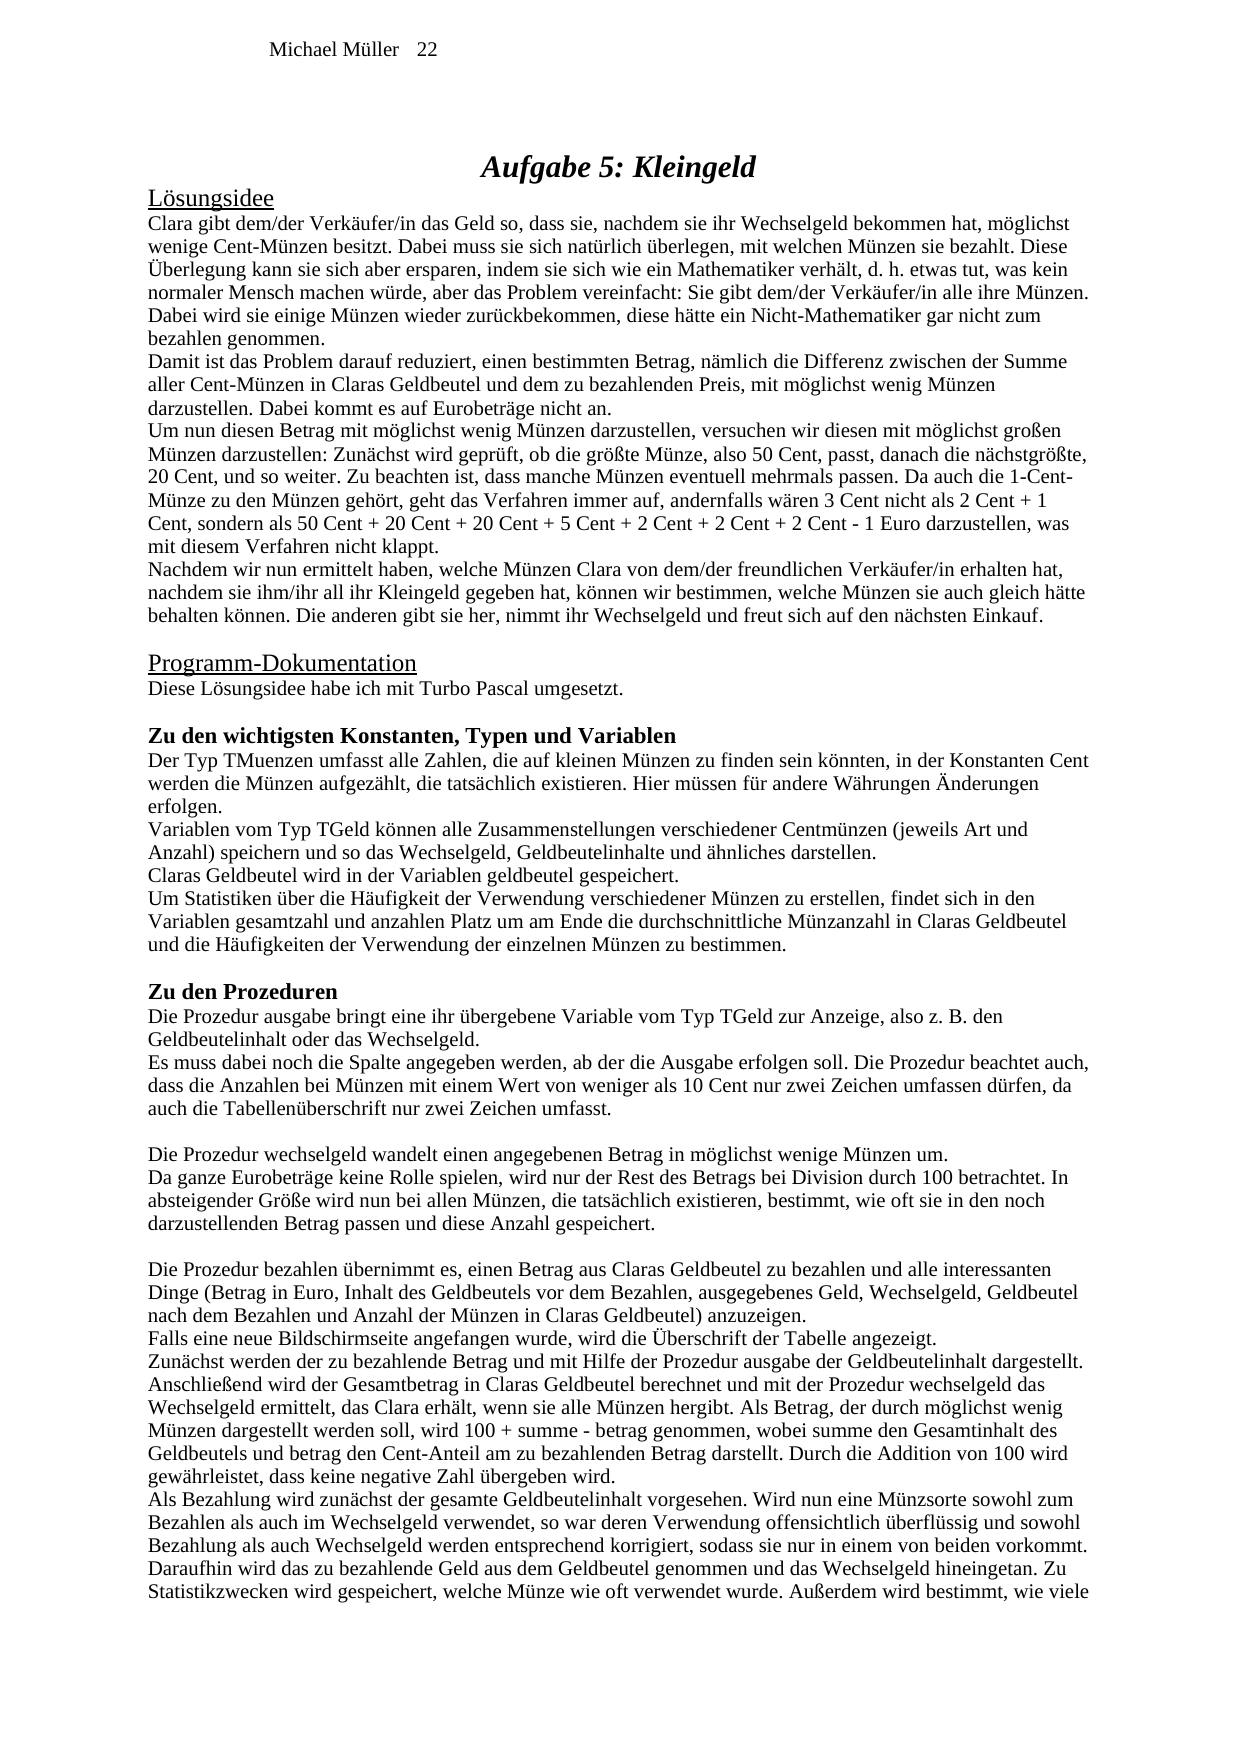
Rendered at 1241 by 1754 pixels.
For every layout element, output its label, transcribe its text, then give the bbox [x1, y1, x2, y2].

text Um Statistiken über die Häufigkeit der Verwendung verschiedener Münzen zu erstellen, findet sich in den Variablen gesamtzahl und anzahlen Platz um am Ende die durchschnittliche Münzanzahl in Claras Geldbeutel und die Häufigkeiten der Verwendung der einzelnen Münzen zu bestimmen. [148, 887, 1092, 956]
text Da ganze Eurobeträge keine Rolle spielen, wird nur der Rest des Betrags bei Division durch 100 betrachtet. In absteigender Größe wird nun bei allen Münzen, die tatsächlich existieren, bestimmt, wie oft sie in den noch darzustellenden Betrag passen und diese Anzahl gespeichert. [148, 1166, 1092, 1235]
text Zu den Prozeduren [148, 979, 1092, 1004]
text Programm-Dokumentation [148, 649, 1092, 677]
text Damit ist das Problem darauf reduziert, einen bestimmten Betrag, nämlich die Differenz zwischen der Summe aller Cent-Münzen in Claras Geldbeutel und dem zu bezahlenden Preis, mit möglichst wenig Münzen darzustellen. Dabei kommt es auf Eurobeträge nicht an. [148, 350, 1092, 419]
text Um nun diesen Betrag mit möglichst wenig Münzen darzustellen, versuchen wir diesen mit möglichst großen Münzen darzustellen: Zunächst wird geprüft, ob die größte Münze, also 50 Cent, passt, danach die nächstgrößte, 20 Cent, und so weiter. Zu beachten ist, dass manche Münzen eventuell mehrmals passen. Da auch die 1-Cent-Münze zu den Münzen gehört, geht das Verfahren immer auf, andernfalls wären 3 Cent nicht als 2 Cent + 1 Cent, sondern als 50 Cent + 20 Cent + 20 Cent + 5 Cent + 2 Cent + 2 Cent + 2 Cent - 1 Euro darzustellen, was mit diesem Verfahren nicht klappt. [148, 419, 1092, 557]
text Die Prozedur bezahlen übernimmt es, einen Betrag aus Claras Geldbeutel zu bezahlen und alle interessanten Dinge (Betrag in Euro, Inhalt des Geldbeutels vor dem Bezahlen, ausgegebenes Geld, Wechselgeld, Geldbeutel nach dem Bezahlen und Anzahl der Münzen in Claras Geldbeutel) anzuzeigen. [148, 1258, 1092, 1327]
text Clara gibt dem/der Verkäufer/in das Geld so, dass sie, nachdem sie ihr Wechselgeld bekommen hat, möglichst wenige Cent-Münzen besitzt. Dabei muss sie sich natürlich überlegen, mit welchen Münzen sie bezahlt. Diese Überlegung kann sie sich aber ersparen, indem sie sich wie ein Mathematiker verhält, d. h. etwas tut, was kein normaler Mensch machen würde, aber das Problem vereinfacht: Sie gibt dem/der Verkäufer/in alle ihre Münzen. Dabei wird sie einige Münzen wieder zurückbekommen, diese hätte ein Nicht-Mathematiker gar nicht zum bezahlen genommen. [148, 212, 1092, 350]
text Zunächst werden der zu bezahlende Betrag und mit Hilfe der Prozedur ausgabe der Geldbeutelinhalt dargestellt. [148, 1350, 1092, 1373]
text Es muss dabei noch die Spalte angegeben werden, ab der die Ausgabe erfolgen soll. Die Prozedur beachtet auch, dass die Anzahlen bei Münzen mit einem Wert von weniger als 10 Cent nur zwei Zeichen umfassen dürfen, da auch die Tabellenüberschrift nur zwei Zeichen umfasst. [148, 1051, 1092, 1120]
text Anschließend wird der Gesamtbetrag in Claras Geldbeutel berechnet und mit der Prozedur wechselgeld das Wechselgeld ermittelt, das Clara erhält, wenn sie alle Münzen hergibt. Als Betrag, der durch möglichst wenig Münzen dargestellt werden soll, wird 100 + summe - betrag genommen, wobei summe den Gesamtinhalt des Geldbeutels und betrag den Cent-Anteil am zu bezahlenden Betrag darstellt. Durch die Addition von 100 wird gewährleistet, dass keine negative Zahl übergeben wird. [148, 1373, 1092, 1488]
text Als Bezahlung wird zunächst der gesamte Geldbeutelinhalt vorgesehen. Wird nun eine Münzsorte sowohl zum Bezahlen als auch im Wechselgeld verwendet, so war deren Verwendung offensichtlich überflüssig und sowohl Bezahlung als auch Wechselgeld werden entsprechend korrigiert, sodass sie nur in einem von beiden vorkommt. Daraufhin wird das zu bezahlende Geld aus dem Geldbeutel genommen und das Wechselgeld hineingetan. Zu Statistikzwecken wird gespeichert, welche Münze wie oft verwendet wurde. Außerdem wird bestimmt, wie viele [148, 1488, 1092, 1603]
text Diese Lösungsidee habe ich mit Turbo Pascal umgesetzt. [148, 677, 1092, 700]
text Zu den wichtigsten Konstanten, Typen und Variablen [148, 723, 1092, 749]
text Falls eine neue Bildschirmseite angefangen wurde, wird die Überschrift der Tabelle angezeigt. [148, 1327, 1092, 1350]
text Der Typ TMuenzen umfasst alle Zahlen, die auf kleinen Münzen zu finden sein könnten, in der Konstanten Cent werden die Münzen aufgezählt, die tatsächlich existieren. Hier müssen für andere Währungen Änderungen erfolgen. [148, 749, 1092, 818]
text Lösungsidee [148, 184, 1092, 212]
text Die Prozedur wechselgeld wandelt einen angegebenen Betrag in möglichst wenige Münzen um. [148, 1143, 1092, 1166]
text Die Prozedur ausgabe bringt eine ihr übergebene Variable vom Typ TGeld zur Anzeige, also z. B. den Geldbeutelinhalt oder das Wechselgeld. [148, 1004, 1092, 1051]
text Variablen vom Typ TGeld können alle Zusammenstellungen verschiedener Centmünzen (jeweils Art und Anzahl) speichern und so das Wechselgeld, Geldbeutelinhalte und ähnliches darstellen. [148, 818, 1092, 864]
text Claras Geldbeutel wird in der Variablen geldbeutel gespeichert. [148, 864, 1092, 887]
text Nachdem wir nun ermittelt haben, welche Münzen Clara von dem/der freundlichen Verkäufer/in erhalten hat, nachdem sie ihm/ihr all ihr Kleingeld gegeben hat, können wir bestimmen, welche Münzen sie auch gleich hätte behalten können. Die anderen gibt sie her, nimmt ihr Wechselgeld und freut sich auf den nächsten Einkauf. [148, 557, 1092, 627]
text Aufgabe 5: Kleingeld [148, 150, 1092, 184]
